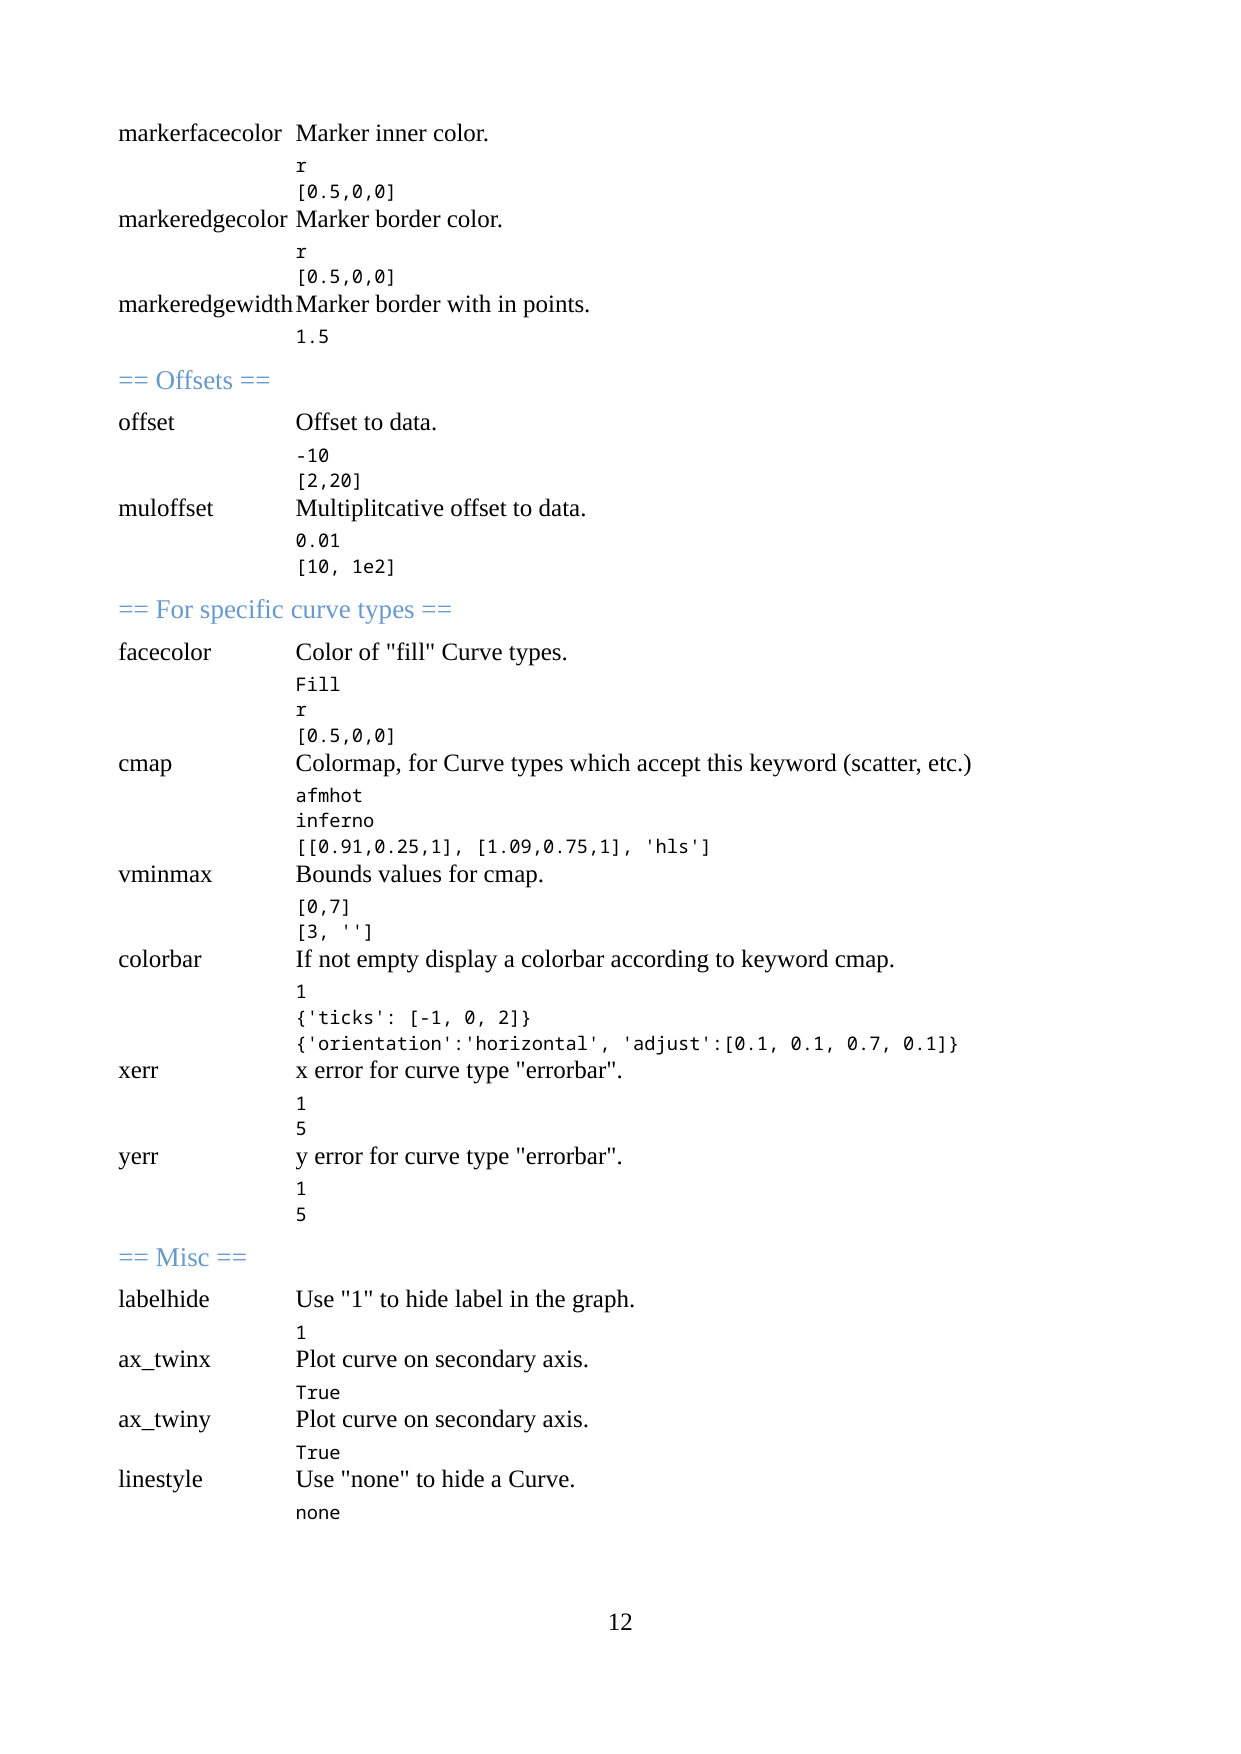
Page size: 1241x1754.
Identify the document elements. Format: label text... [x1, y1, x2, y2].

text True [295, 1379, 1093, 1404]
text afmhot [295, 782, 1093, 808]
text 1.5 [295, 324, 1093, 349]
text {'orientation':'horizontal', 'adjust':[0.1, 0.1, 0.7, 0.1]} [295, 1030, 1093, 1055]
text r [295, 153, 1093, 178]
text markeredgewidth Marker border with in points. [118, 289, 1122, 318]
text linestyle Use "none" to hide a Curve. [118, 1464, 1122, 1493]
text [2,20] [295, 467, 1093, 493]
text ax_twinx Plot curve on secondary axis. [118, 1344, 1122, 1373]
text xerr x error for curve type "errorbar". [118, 1055, 1122, 1084]
text facecolor Color of "fill" Curve types. [118, 637, 1122, 665]
text cmap Colormap, for Curve types which accept this keyword (scatter, etc.) [118, 748, 1122, 776]
text 1 [295, 1319, 1093, 1344]
text 5 [295, 1115, 1093, 1141]
text vminmax Bounds values for cmap. [118, 859, 1122, 887]
text == Offsets == [118, 364, 1122, 395]
text 1 [295, 1090, 1093, 1115]
text offset Offset to data. [118, 407, 1122, 436]
text {'ticks': [-1, 0, 2]} [295, 1004, 1093, 1030]
text muloffset Multiplitcative offset to data. [118, 493, 1122, 522]
text [0,7] [295, 893, 1093, 919]
text ax_twiny Plot curve on secondary axis. [118, 1404, 1122, 1433]
text -10 [295, 442, 1093, 467]
text none [295, 1499, 1093, 1524]
text [0.5,0,0] [295, 264, 1093, 289]
text [0.5,0,0] [295, 722, 1093, 748]
text 0.01 [295, 527, 1093, 553]
text [10, 1e2] [295, 553, 1093, 578]
text inferno [295, 808, 1093, 833]
text labelhide Use "1" to hide label in the graph. [118, 1284, 1122, 1313]
text markerfacecolor Marker inner color. [118, 118, 1122, 147]
text r [295, 697, 1093, 722]
text [[0.91,0.25,1], [1.09,0.75,1], 'hls'] [295, 833, 1093, 859]
text [3, ''] [295, 919, 1093, 944]
text 5 [295, 1201, 1093, 1226]
text 1 [295, 979, 1093, 1004]
text True [295, 1439, 1093, 1464]
text yerr y error for curve type "errorbar". [118, 1141, 1122, 1169]
text == For specific curve types == [118, 593, 1122, 624]
text colorbar If not empty display a colorbar according to keyword cmap. [118, 944, 1122, 973]
text 1 [295, 1175, 1093, 1201]
text [0.5,0,0] [295, 178, 1093, 204]
text == Misc == [118, 1241, 1122, 1272]
text r [295, 238, 1093, 264]
text Fill [295, 671, 1093, 697]
text markeredgecolor Marker border color. [118, 204, 1122, 232]
